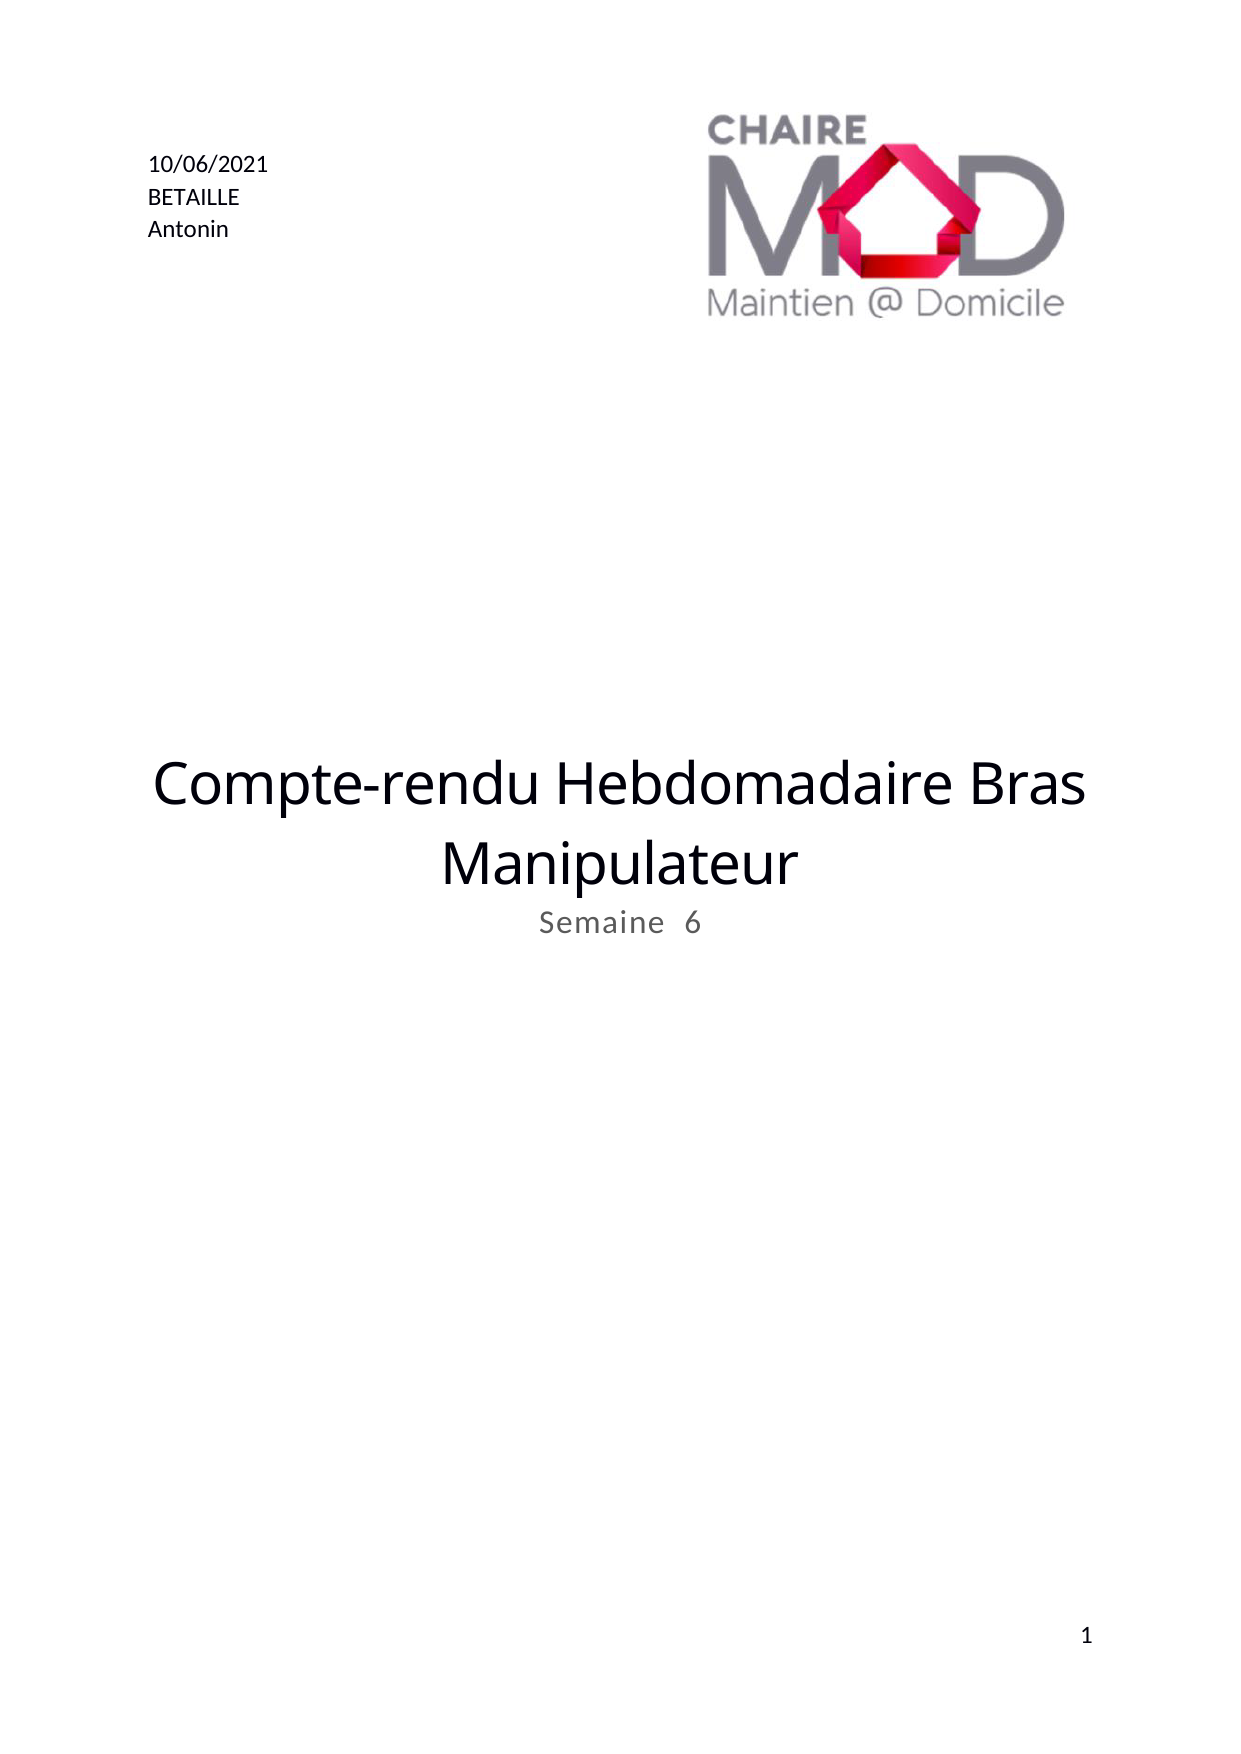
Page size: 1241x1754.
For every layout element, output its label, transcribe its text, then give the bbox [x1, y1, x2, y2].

subtitle Semaine 6 [148, 901, 1092, 942]
text 10/06/2021 [148, 148, 685, 178]
title Compte-rendu Hebdomadaire Bras Manipulateur [148, 742, 1092, 901]
text Antonin [148, 213, 685, 244]
text BETAILLE [148, 181, 685, 211]
